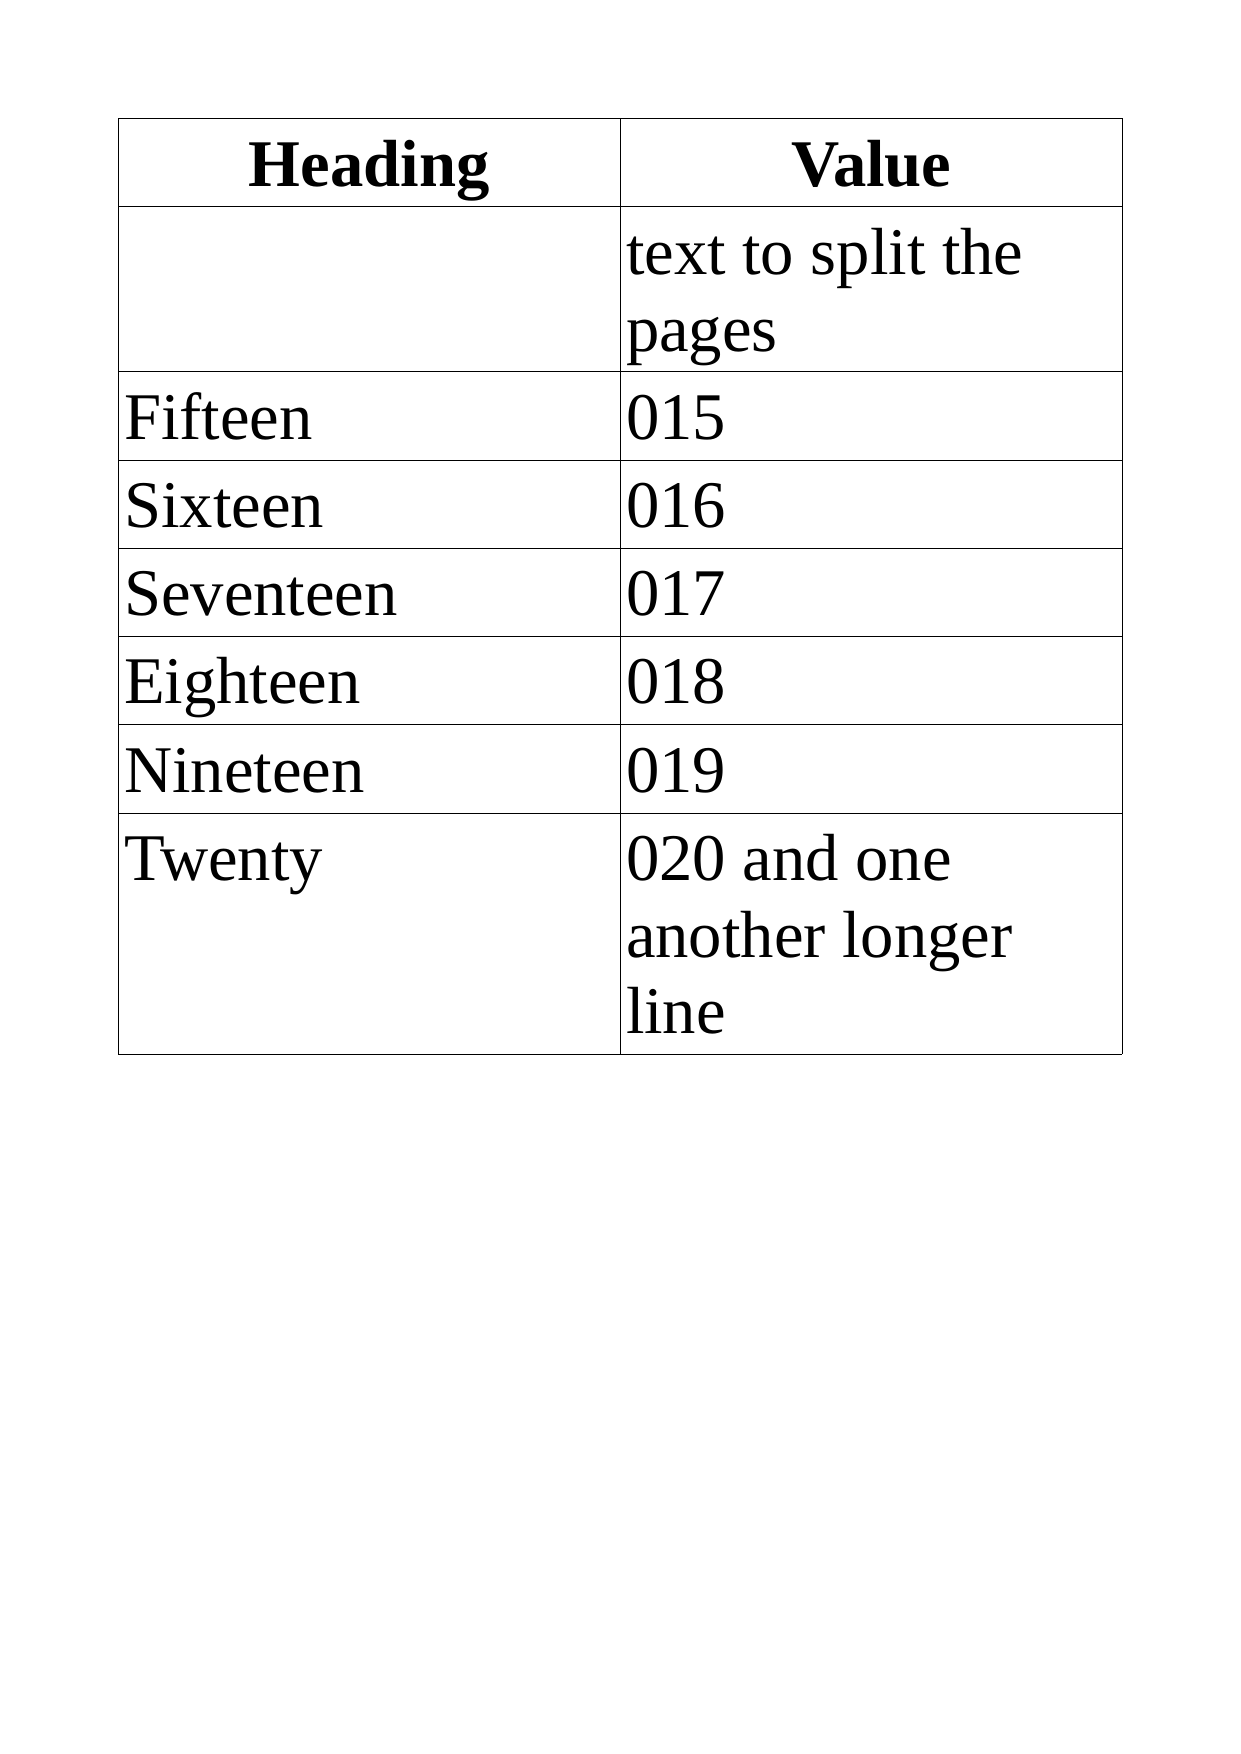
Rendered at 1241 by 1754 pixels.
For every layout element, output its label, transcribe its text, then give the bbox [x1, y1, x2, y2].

table_cell 018 [621, 637, 1122, 724]
table_cell 017 [621, 549, 1122, 636]
table_cell Sixteen [119, 461, 620, 548]
table_cell Nineteen [119, 725, 620, 812]
table_cell Fifteen [119, 372, 620, 459]
table_header Value [621, 119, 1122, 206]
table_header Heading [119, 119, 620, 206]
table_cell text to split the pages [621, 207, 1122, 371]
table_cell Eighteen [119, 637, 620, 724]
table_cell 016 [621, 461, 1122, 548]
table_cell Seventeen [119, 549, 620, 636]
table_cell 015 [621, 372, 1122, 459]
table_cell [119, 207, 620, 371]
table_cell Twenty [119, 814, 620, 1054]
table_cell 020 and one another longer line [621, 814, 1122, 1054]
table_cell 019 [621, 725, 1122, 812]
